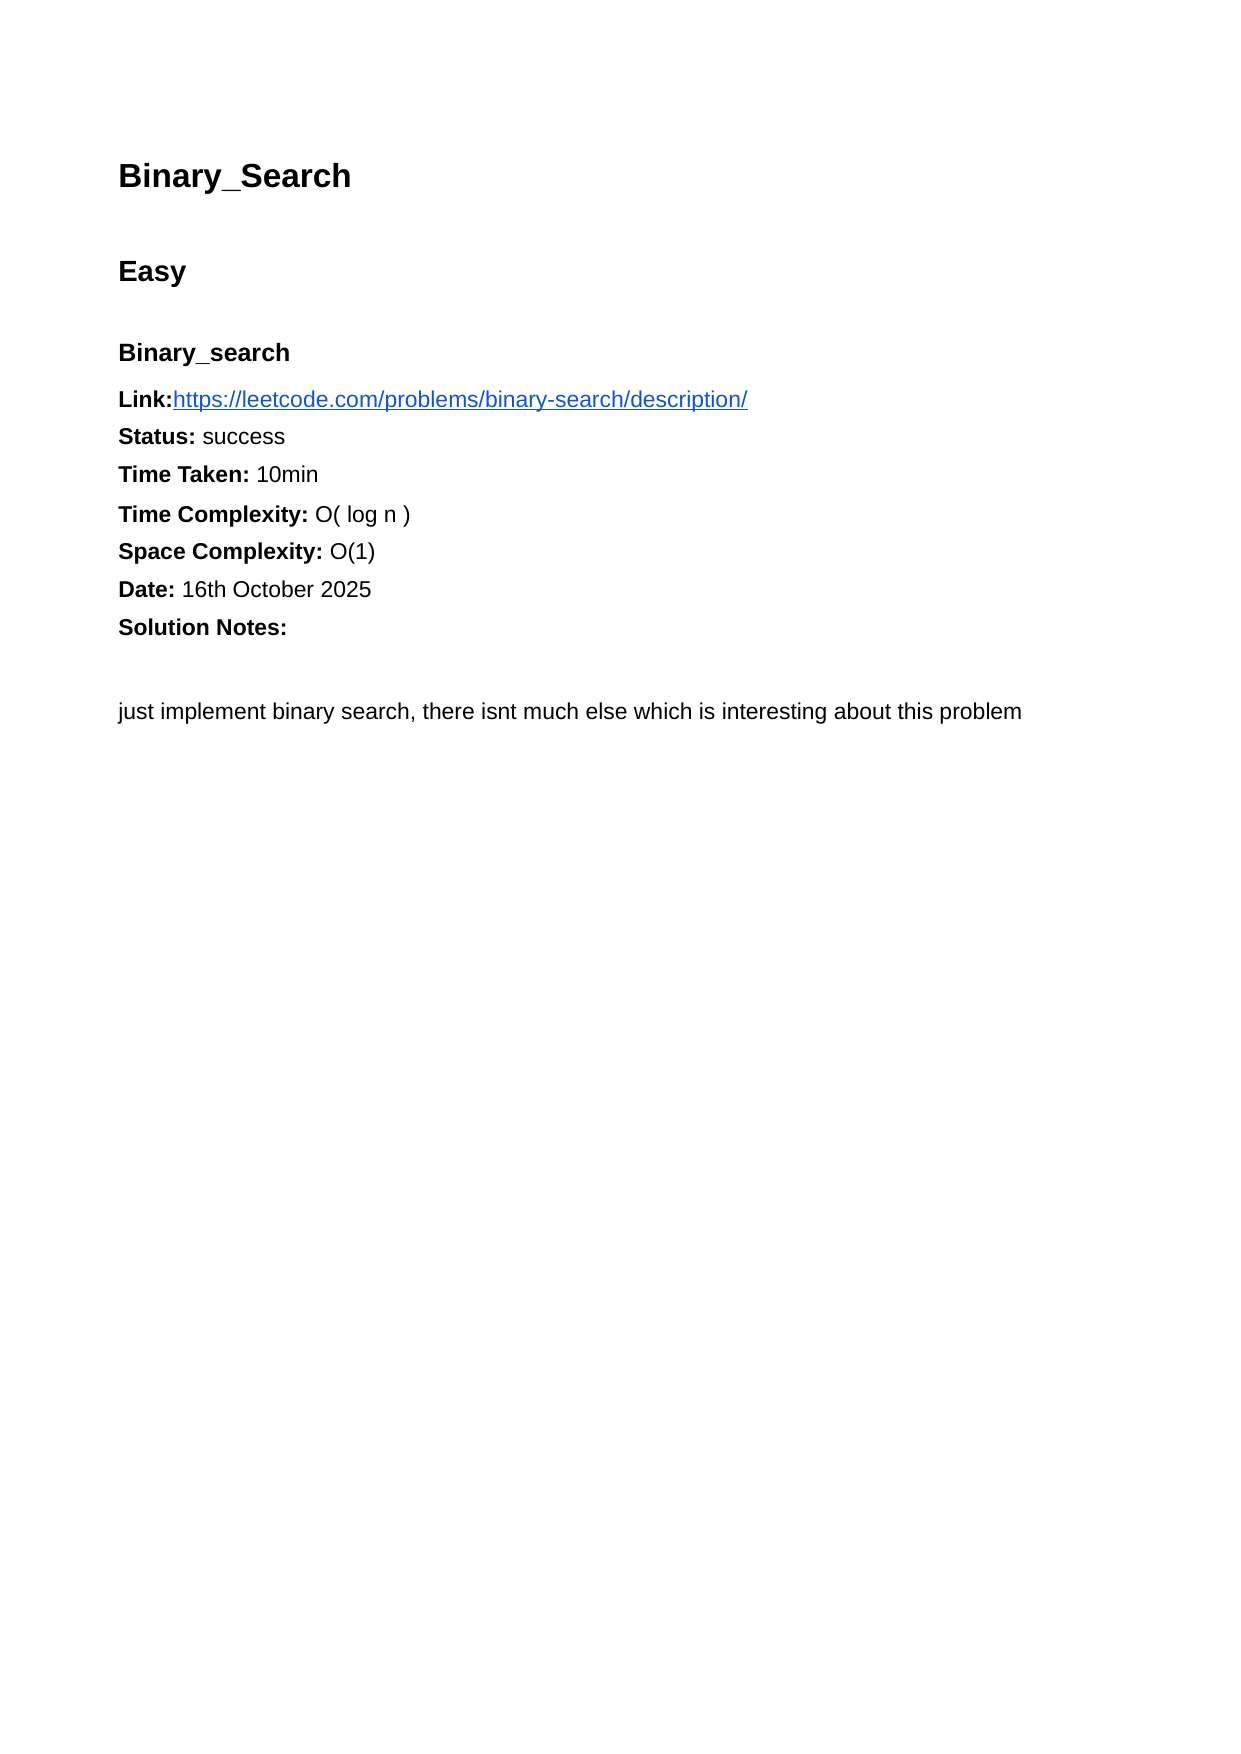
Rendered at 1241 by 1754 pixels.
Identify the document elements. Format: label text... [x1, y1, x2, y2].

text Time Taken: 10min [118, 459, 1122, 488]
text Status: success [118, 423, 1122, 449]
subtitle Binary_Search [118, 156, 1122, 194]
text Solution Notes: [118, 614, 1122, 641]
text Date: 16th October 2025 [118, 574, 1122, 603]
text Link:https://leetcode.com/problems/binary-search/description/ [118, 386, 1122, 413]
text Space Complexity: O(1) [118, 538, 1122, 564]
text just implement binary search, there isnt much else which is interesting about this problem [118, 698, 1122, 724]
subtitle Easy [118, 254, 1122, 288]
text Time Complexity: O( log n ) [118, 499, 1122, 527]
subtitle Binary_search [118, 338, 1122, 367]
